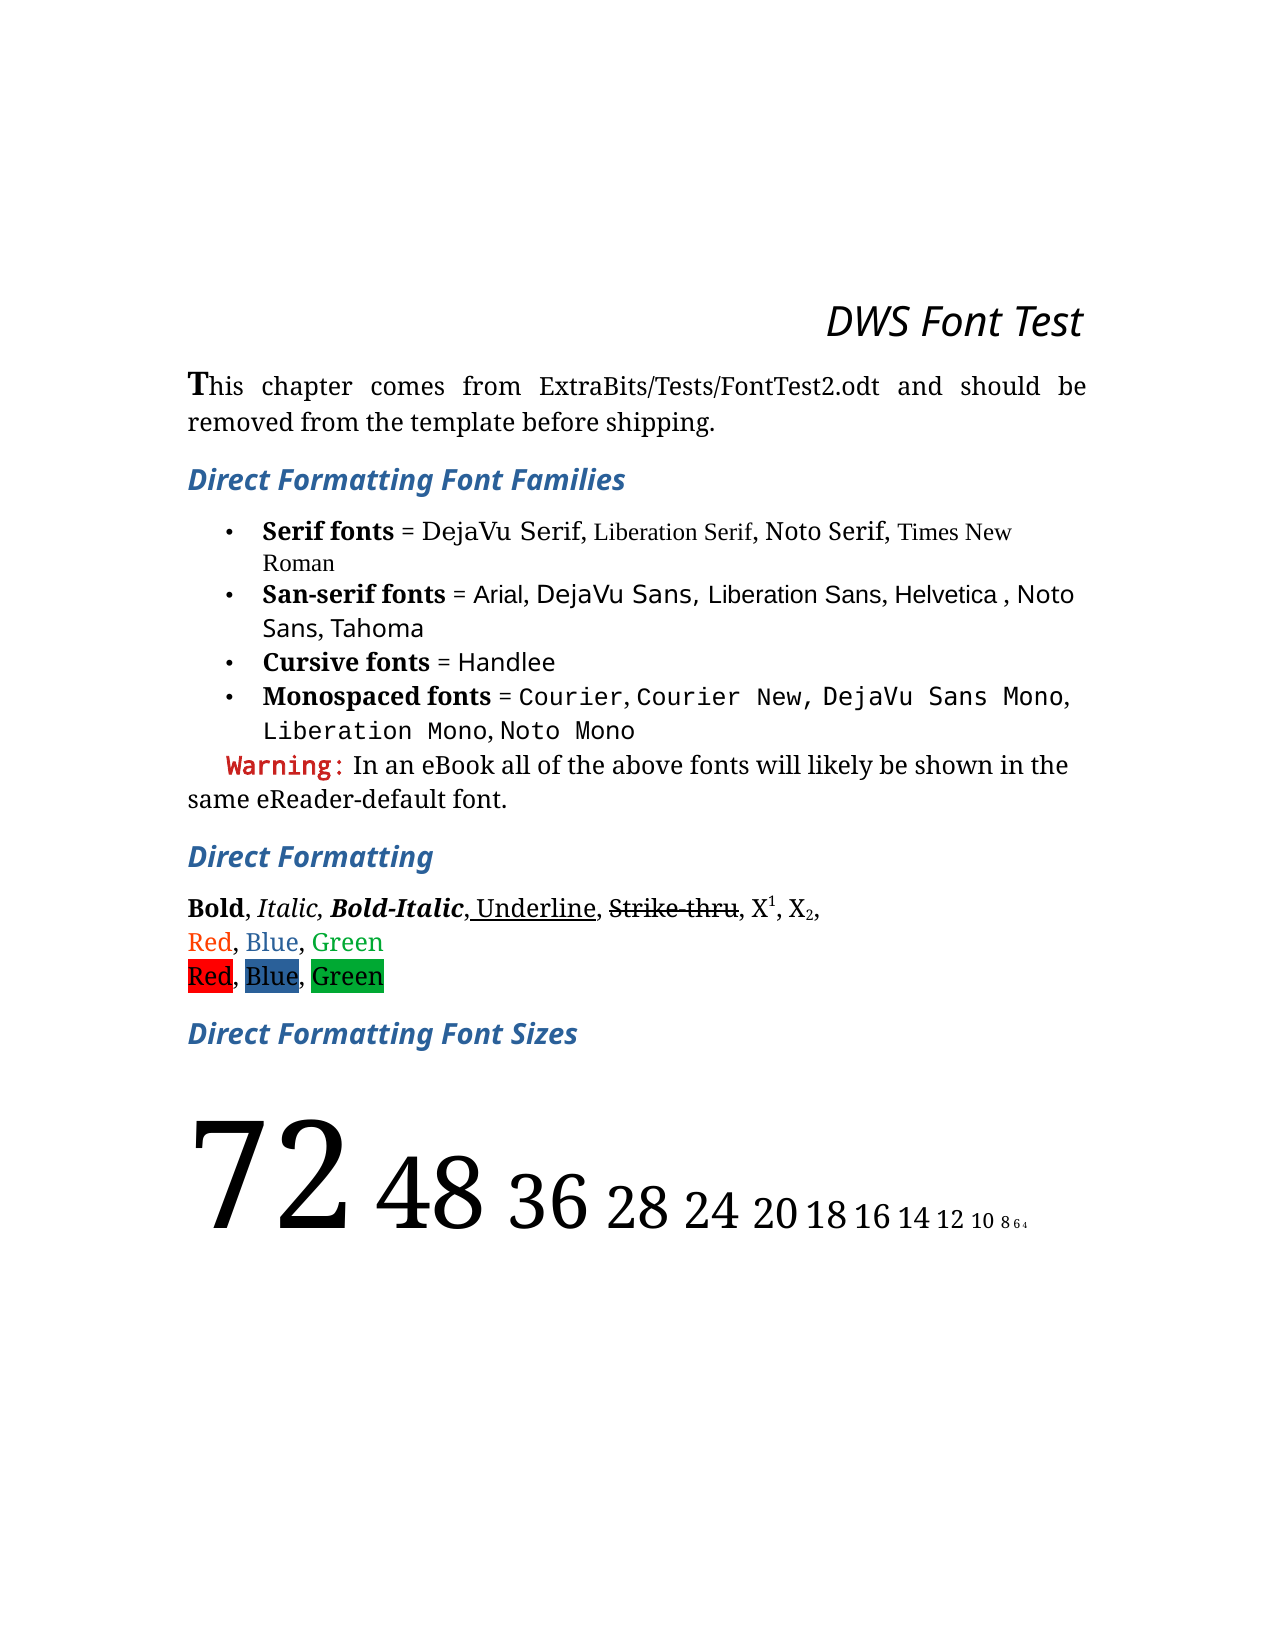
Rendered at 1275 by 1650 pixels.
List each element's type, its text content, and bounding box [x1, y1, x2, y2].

text Red, Blue, Green [187, 924, 1087, 959]
list San-serif fonts = Arial, DejaVu Sans, Liberation Sans, Helvetica , Noto Sans, Tahoma [225, 577, 1087, 645]
text Bold, Italic, Bold-Italic, Underline, Strike-thru, X1, X2, [187, 891, 1087, 924]
list Cursive fonts = Handlee [225, 645, 1087, 679]
list Serif fonts = DejaVu Serif, Liberation Serif, Noto Serif, Times New Roman [225, 514, 1087, 577]
text Red, Blue, Green [187, 959, 1087, 993]
text 72 48 36 28 24 20 18 16 14 12 10 8 6 4 [187, 1068, 1087, 1272]
list Monospaced fonts = Courier, Courier New, DejaVu Sans Mono, Liberation Mono, Noto Mono [225, 679, 1087, 747]
subtitle Direct Formatting [187, 836, 1087, 876]
text This chapter comes from ExtraBits/Tests/FontTest2.odt and should be removed from the template before shipping. [187, 360, 1087, 439]
text Warning: In an eBook all of the above fonts will likely be shown in the same eReader-default font. [187, 747, 1087, 815]
subtitle DWS Font Test [187, 292, 1087, 348]
subtitle Direct Formatting Font Sizes [187, 1013, 1087, 1053]
subtitle Direct Formatting Font Families [187, 459, 1087, 499]
